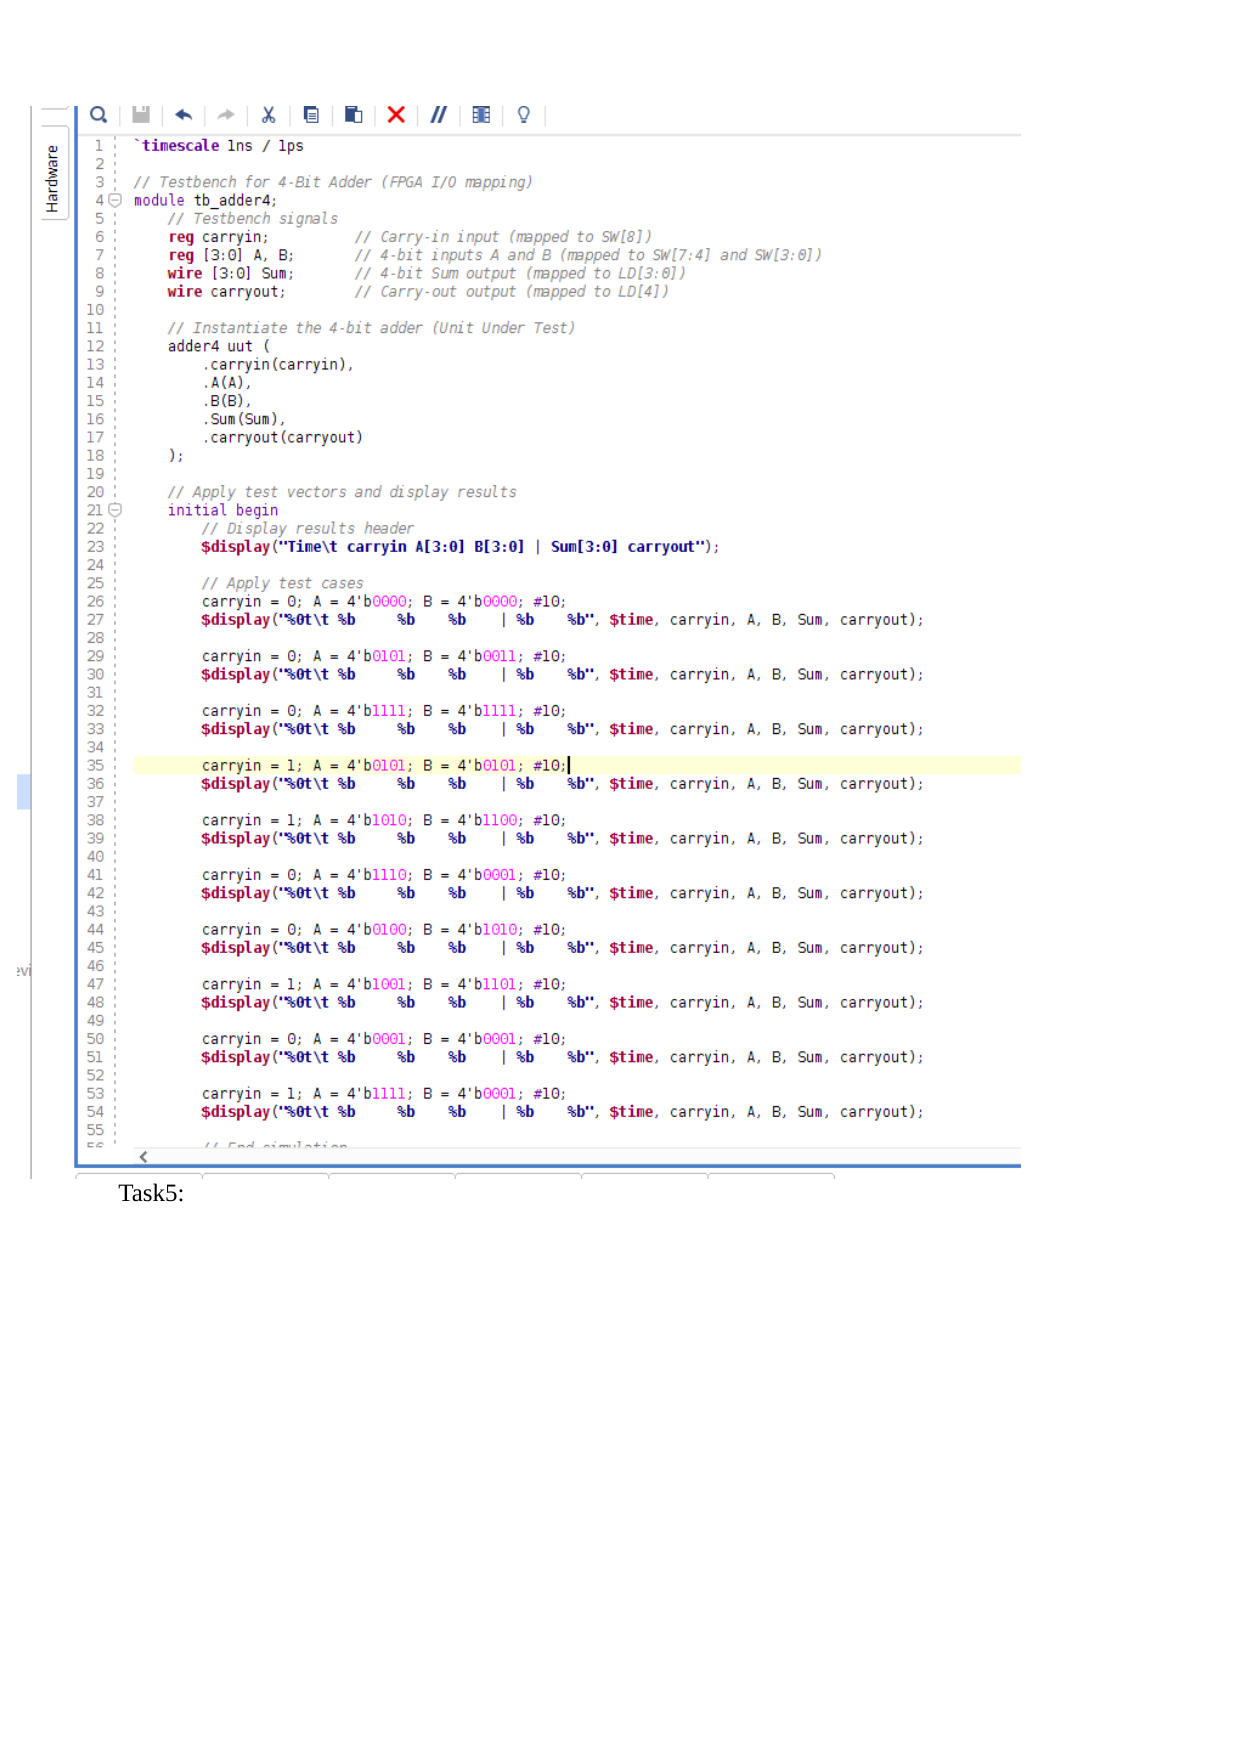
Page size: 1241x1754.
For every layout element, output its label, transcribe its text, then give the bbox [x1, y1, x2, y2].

text Task5: [118, 118, 1122, 1207]
picture [17, 106, 1021, 1179]
